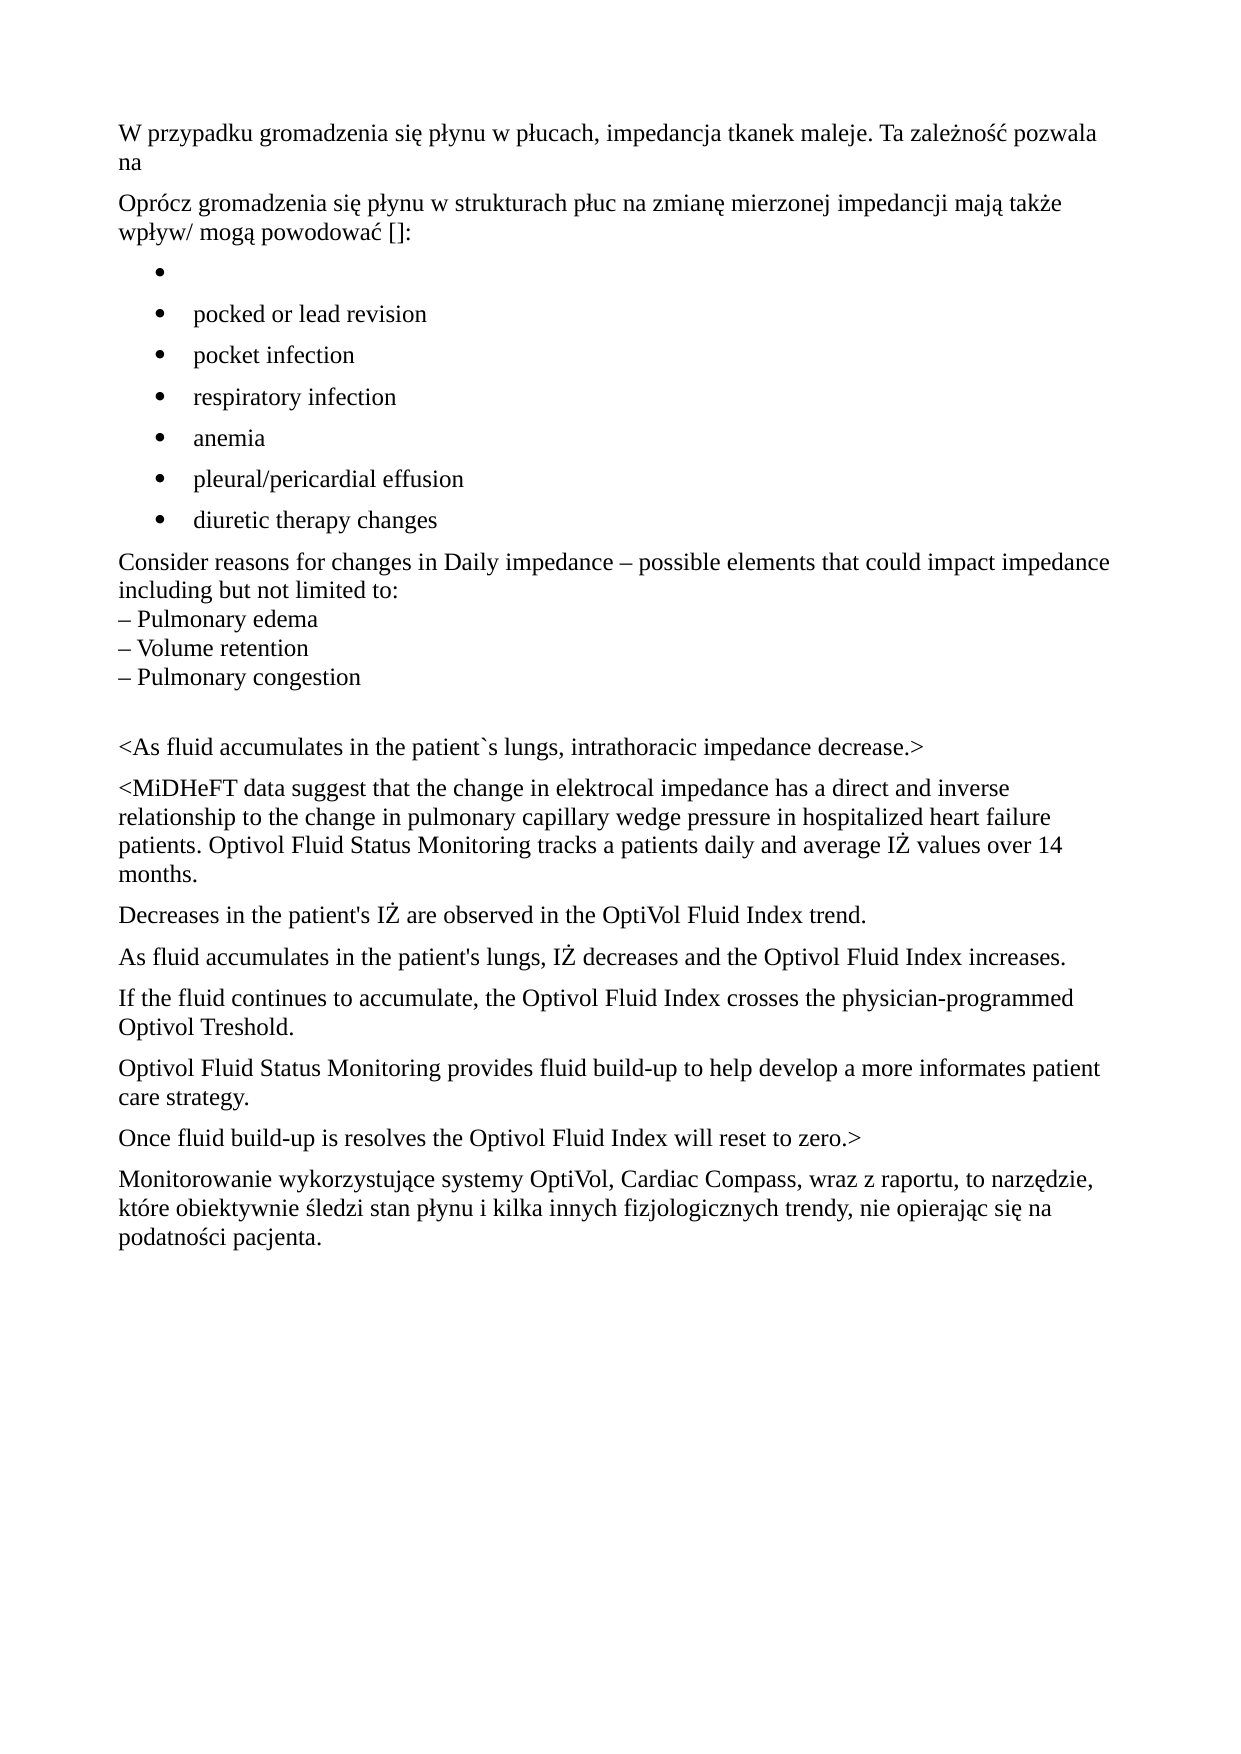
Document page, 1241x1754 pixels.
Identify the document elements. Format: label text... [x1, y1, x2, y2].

list respiratory infection [156, 382, 1122, 411]
text Optivol Fluid Status Monitoring provides fluid build-up to help develop a more informates patient care strategy. [118, 1053, 1122, 1111]
text Oprócz gromadzenia się płynu w strukturach płuc na zmianę mierzonej impedancji mają także wpływ/ mogą powodować []: [118, 188, 1122, 246]
text Once fluid build-up is resolves the Optivol Fluid Index will reset to zero.> [118, 1123, 1122, 1152]
text <As fluid accumulates in the patient`s lungs, intrathoracic impedance decrease.> [118, 732, 1122, 761]
text – Pulmonary edema [118, 604, 1122, 633]
list pocked or lead revision [156, 299, 1122, 328]
text If the fluid continues to accumulate, the Optivol Fluid Index crosses the physician-programmed Optivol Treshold. [118, 983, 1122, 1041]
text Monitorowanie wykorzystujące systemy OptiVol, Cardiac Compass, wraz z raportu, to narzędzie, które obiektywnie śledzi stan płynu i kilka innych fizjologicznych trendy, nie opierając się na podatności pacjenta. [118, 1164, 1122, 1251]
list anemia [156, 423, 1122, 452]
list pleural/pericardial effusion [156, 464, 1122, 493]
list pocket infection [156, 341, 1122, 369]
text Decreases in the patient's IŻ are observed in the OptiVol Fluid Index trend. [118, 901, 1122, 929]
list diuretic therapy changes [156, 506, 1122, 534]
text As fluid accumulates in the patient's lungs, IŻ decreases and the Optivol Fluid Index increases. [118, 942, 1122, 971]
text W przypadku gromadzenia się płynu w płucach, impedancja tkanek maleje. Ta zależność pozwala na [118, 118, 1122, 176]
text – Volume retention [118, 633, 1122, 662]
text <MiDHeFT data suggest that the change in elektrocal impedance has a direct and inverse relationship to the change in pulmonary capillary wedge pressure in hospitalized heart failure patients. Optivol Fluid Status Monitoring tracks a patients daily and average IŻ values over 14 months. [118, 773, 1122, 888]
text Consider reasons for changes in Daily impedance – possible elements that could impact impedance including but not limited to: [118, 547, 1122, 604]
text – Pulmonary congestion [118, 662, 1122, 691]
